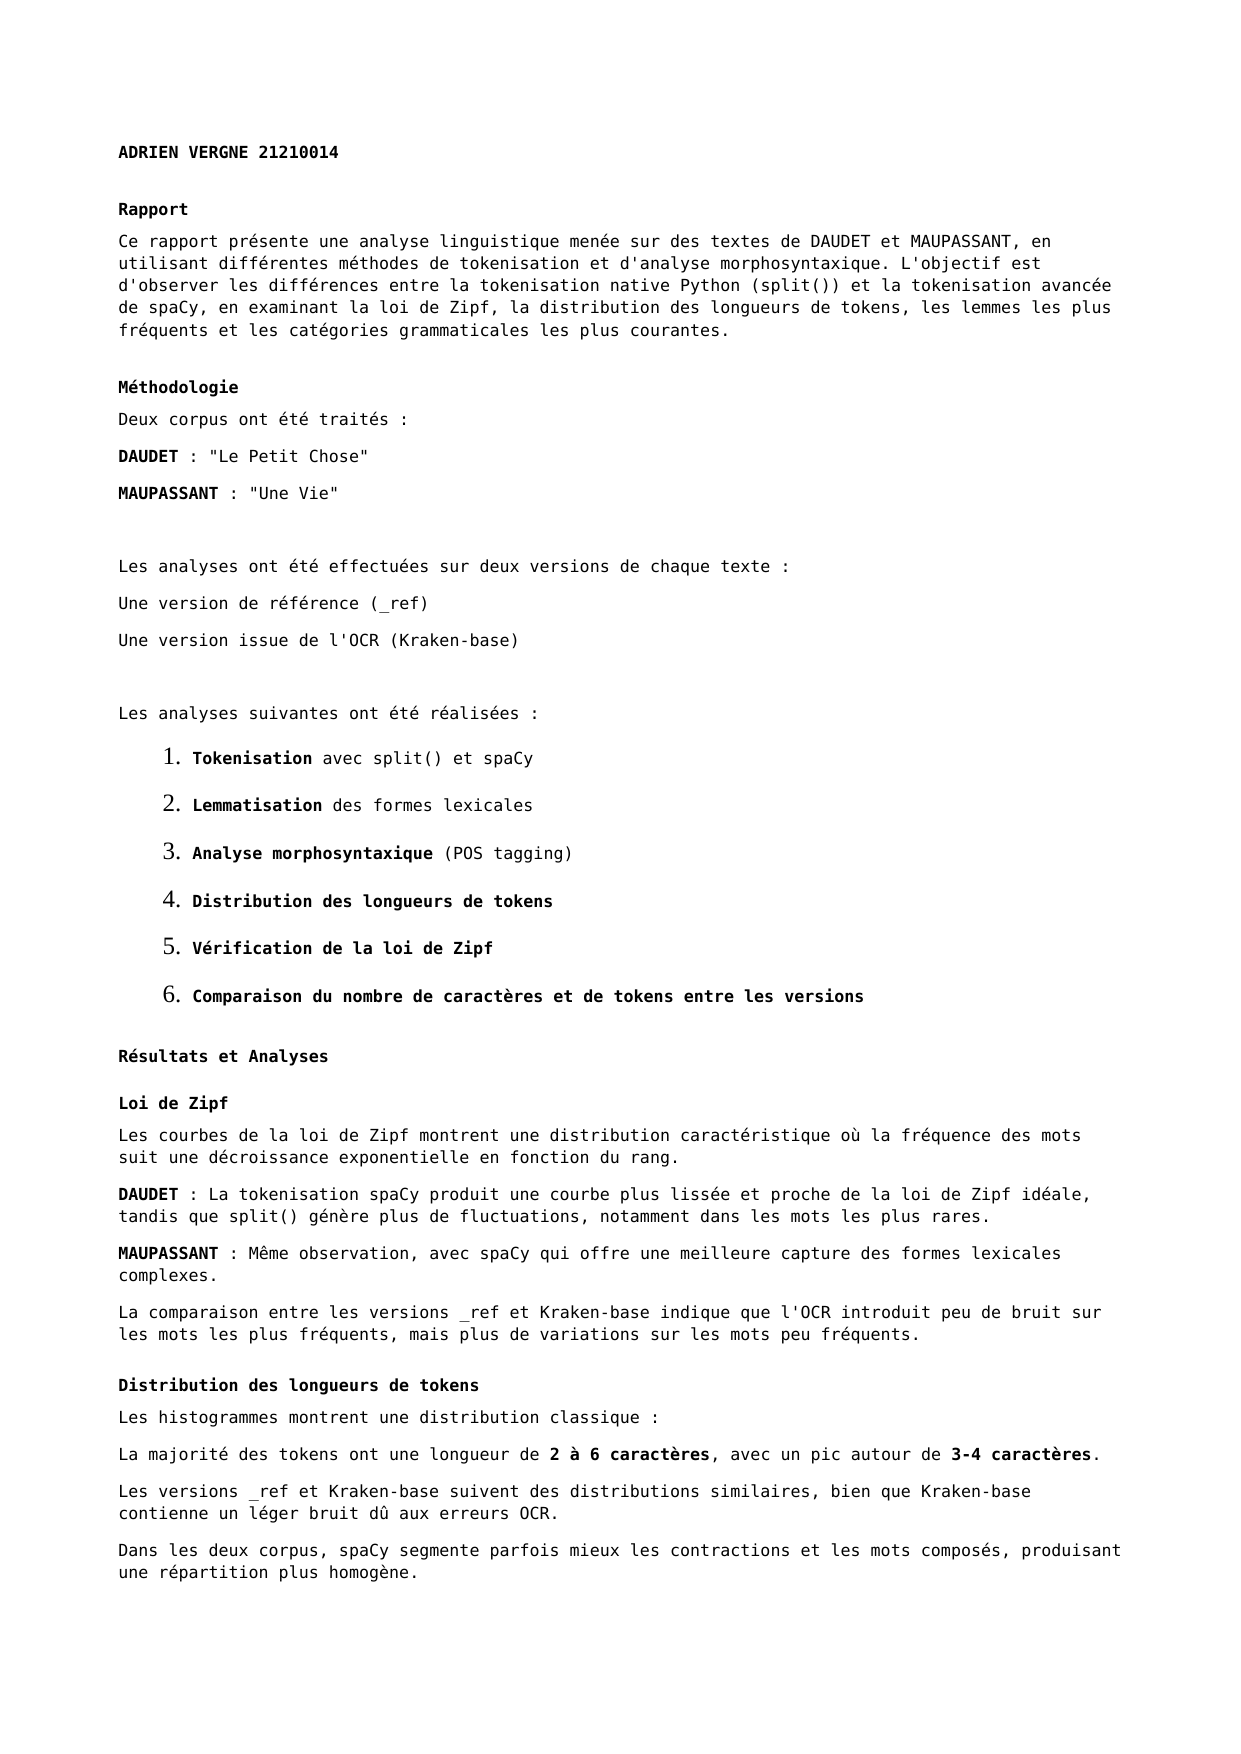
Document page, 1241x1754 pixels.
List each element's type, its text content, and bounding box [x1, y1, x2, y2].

subtitle Rapport [118, 200, 1122, 219]
list Analyse morphosyntaxique (POS tagging) [162, 836, 1122, 865]
text Dans les deux corpus, spaCy segmente parfois mieux les contractions et les mots composés, produisant une répartition plus homogène. [118, 1540, 1122, 1582]
text Deux corpus ont été traités : [118, 410, 1122, 429]
text DAUDET : "Le Petit Chose" [118, 447, 1122, 466]
subtitle ADRIEN VERGNE 21210014 [118, 143, 1122, 162]
text Une version issue de l'OCR (Kraken-base) [118, 631, 1122, 650]
text Les analyses ont été effectuées sur deux versions de chaque texte : [118, 557, 1122, 576]
subtitle Méthodologie [118, 378, 1122, 398]
list Distribution des longueurs de tokens [162, 884, 1122, 912]
subtitle Loi de Zipf [118, 1094, 1122, 1113]
list Vérification de la loi de Zipf [162, 931, 1122, 960]
text Les histogrammes montrent une distribution classique : [118, 1408, 1122, 1427]
subtitle Résultats et Analyses [118, 1047, 1122, 1067]
list Tokenisation avec split() et spaCy [162, 741, 1122, 769]
text La majorité des tokens ont une longueur de 2 à 6 caractères, avec un pic autour de 3-4 caractères. [118, 1445, 1122, 1464]
text MAUPASSANT : "Une Vie" [118, 484, 1122, 503]
list Lemmatisation des formes lexicales [162, 788, 1122, 817]
text Les courbes de la loi de Zipf montrent une distribution caractéristique où la fréquence des mots suit une décroissance exponentielle en fonction du rang. [118, 1126, 1122, 1167]
text Les versions _ref et Kraken-base suivent des distributions similaires, bien que Kraken-base contienne un léger bruit dû aux erreurs OCR. [118, 1481, 1122, 1523]
list Comparaison du nombre de caractères et de tokens entre les versions [162, 979, 1122, 1008]
text MAUPASSANT : Même observation, avec spaCy qui offre une meilleure capture des formes lexicales complexes. [118, 1243, 1122, 1285]
subtitle Distribution des longueurs de tokens [118, 1376, 1122, 1395]
text Les analyses suivantes ont été réalisées : [118, 704, 1122, 723]
text Une version de référence (_ref) [118, 594, 1122, 613]
text Ce rapport présente une analyse linguistique menée sur des textes de DAUDET et MAUPASSANT, en utilisant différentes méthodes de tokenisation et d'analyse morphosyntaxique. L'objectif est d'observer les différences entre la tokenisation native Python (split()) et la tokenisation avancée de spaCy, en examinant la loi de Zipf, la distribution des longueurs de tokens, les lemmes les plus fréquents et les catégories grammaticales les plus courantes. [118, 232, 1122, 340]
text DAUDET : La tokenisation spaCy produit une courbe plus lissée et proche de la loi de Zipf idéale, tandis que split() génère plus de fluctuations, notamment dans les mots les plus rares. [118, 1184, 1122, 1226]
text La comparaison entre les versions _ref et Kraken-base indique que l'OCR introduit peu de bruit sur les mots les plus fréquents, mais plus de variations sur les mots peu fréquents. [118, 1302, 1122, 1344]
